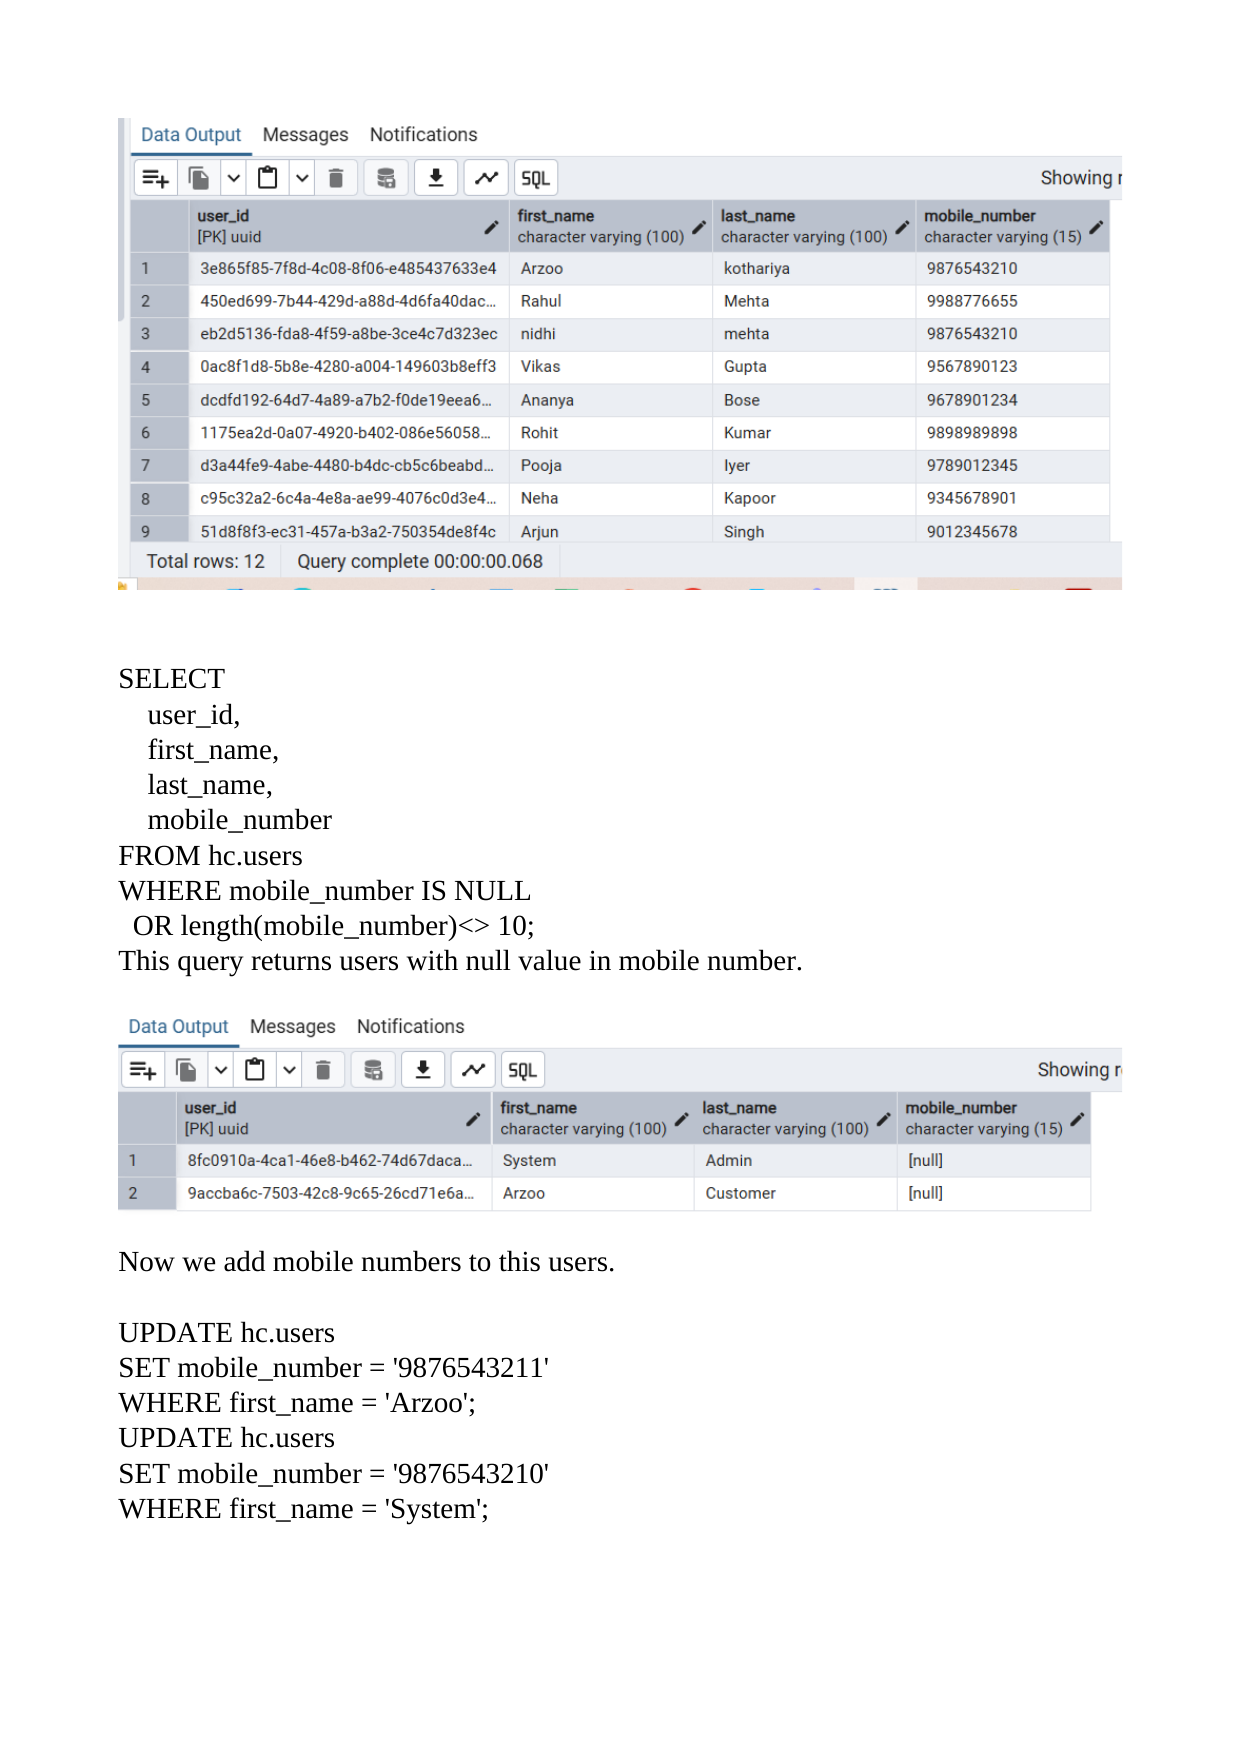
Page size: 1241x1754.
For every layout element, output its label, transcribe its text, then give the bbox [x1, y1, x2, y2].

text mobile_number [118, 802, 1122, 836]
text This query returns users with null value in mobile number. [118, 943, 1122, 977]
text SET mobile_number = '9876543211' [118, 1350, 1122, 1384]
text WHERE first_name = 'System'; [118, 1491, 1122, 1524]
text last_name, [118, 767, 1122, 801]
text WHERE mobile_number IS NULL [118, 873, 1122, 906]
text UPDATE hc.users [118, 1315, 1122, 1348]
text Now we add mobile numbers to this users. [118, 1244, 1122, 1278]
text SET mobile_number = '9876543210' [118, 1456, 1122, 1489]
text SELECT [118, 662, 1122, 695]
text FROM hc.users [118, 838, 1122, 871]
text WHERE first_name = 'Arzoo'; [118, 1385, 1122, 1419]
text user_id, [118, 697, 1122, 730]
text UPDATE hc.users [118, 1421, 1122, 1454]
text first_name, [118, 732, 1122, 766]
text OR length(mobile_number)<> 10; [118, 908, 1122, 942]
